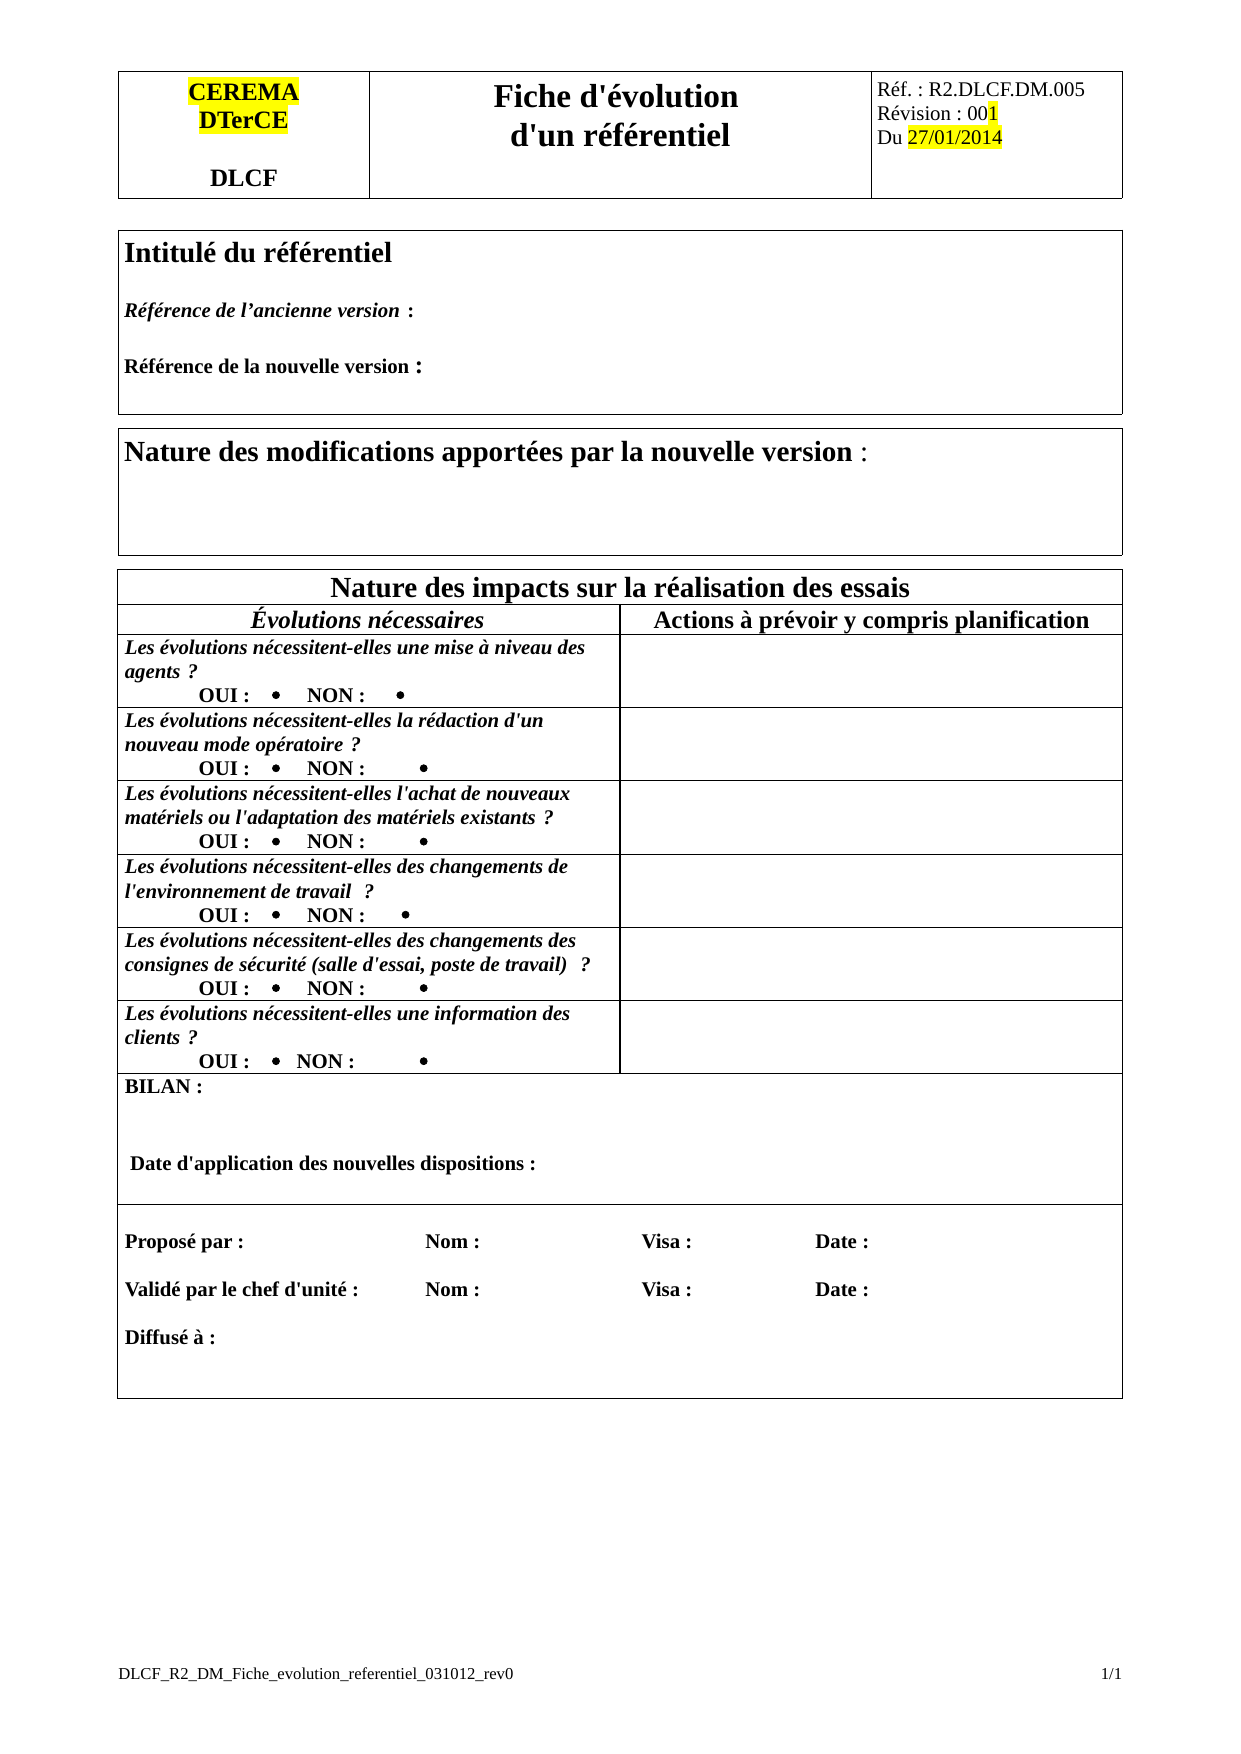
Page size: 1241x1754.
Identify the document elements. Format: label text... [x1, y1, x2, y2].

table_cell Évolutions nécessaires [118, 605, 619, 634]
table_header Intitulé du référentiel Référence de l’ancienne version : Référence de la nouvelle version : [119, 231, 1122, 414]
table_cell Les évolutions nécessitent-elles des changements des consignes de sécurité (salle d'essai, poste de travail) ? OUI :  NON :  [118, 928, 619, 1000]
table_cell [621, 708, 1122, 780]
table_cell Les évolutions nécessitent-elles une information des clients ? OUI :  NON :  [118, 1001, 619, 1073]
table_cell BILAN : Date d'application des nouvelles dispositions : [118, 1074, 1122, 1204]
table_cell Les évolutions nécessitent-elles des changements de l'environnement de travail ? OUI :  NON :  [118, 855, 619, 927]
table_cell Les évolutions nécessitent-elles l'achat de nouveaux matériels ou l'adaptation des matériels existants ? OUI :  NON :  [118, 781, 619, 853]
table_header Nature des modifications apportées par la nouvelle version : [119, 429, 1122, 555]
table_cell [621, 928, 1122, 1000]
table_cell [621, 1001, 1122, 1073]
table_cell Les évolutions nécessitent-elles une mise à niveau des agents ? OUI :  NON :  [118, 635, 619, 707]
table_cell [621, 781, 1122, 853]
table_cell Les évolutions nécessitent-elles la rédaction d'un nouveau mode opératoire ? OUI :  NON :  [118, 708, 619, 780]
table_cell Actions à prévoir y compris planification [621, 605, 1122, 634]
table_cell [621, 855, 1122, 927]
table_header Nature des impacts sur la réalisation des essais [118, 570, 1122, 604]
table_cell [621, 635, 1122, 707]
table_cell Proposé par : Nom : Visa : Date : Validé par le chef d'unité : Nom : Visa : Date : Diffusé à : [118, 1205, 1122, 1397]
